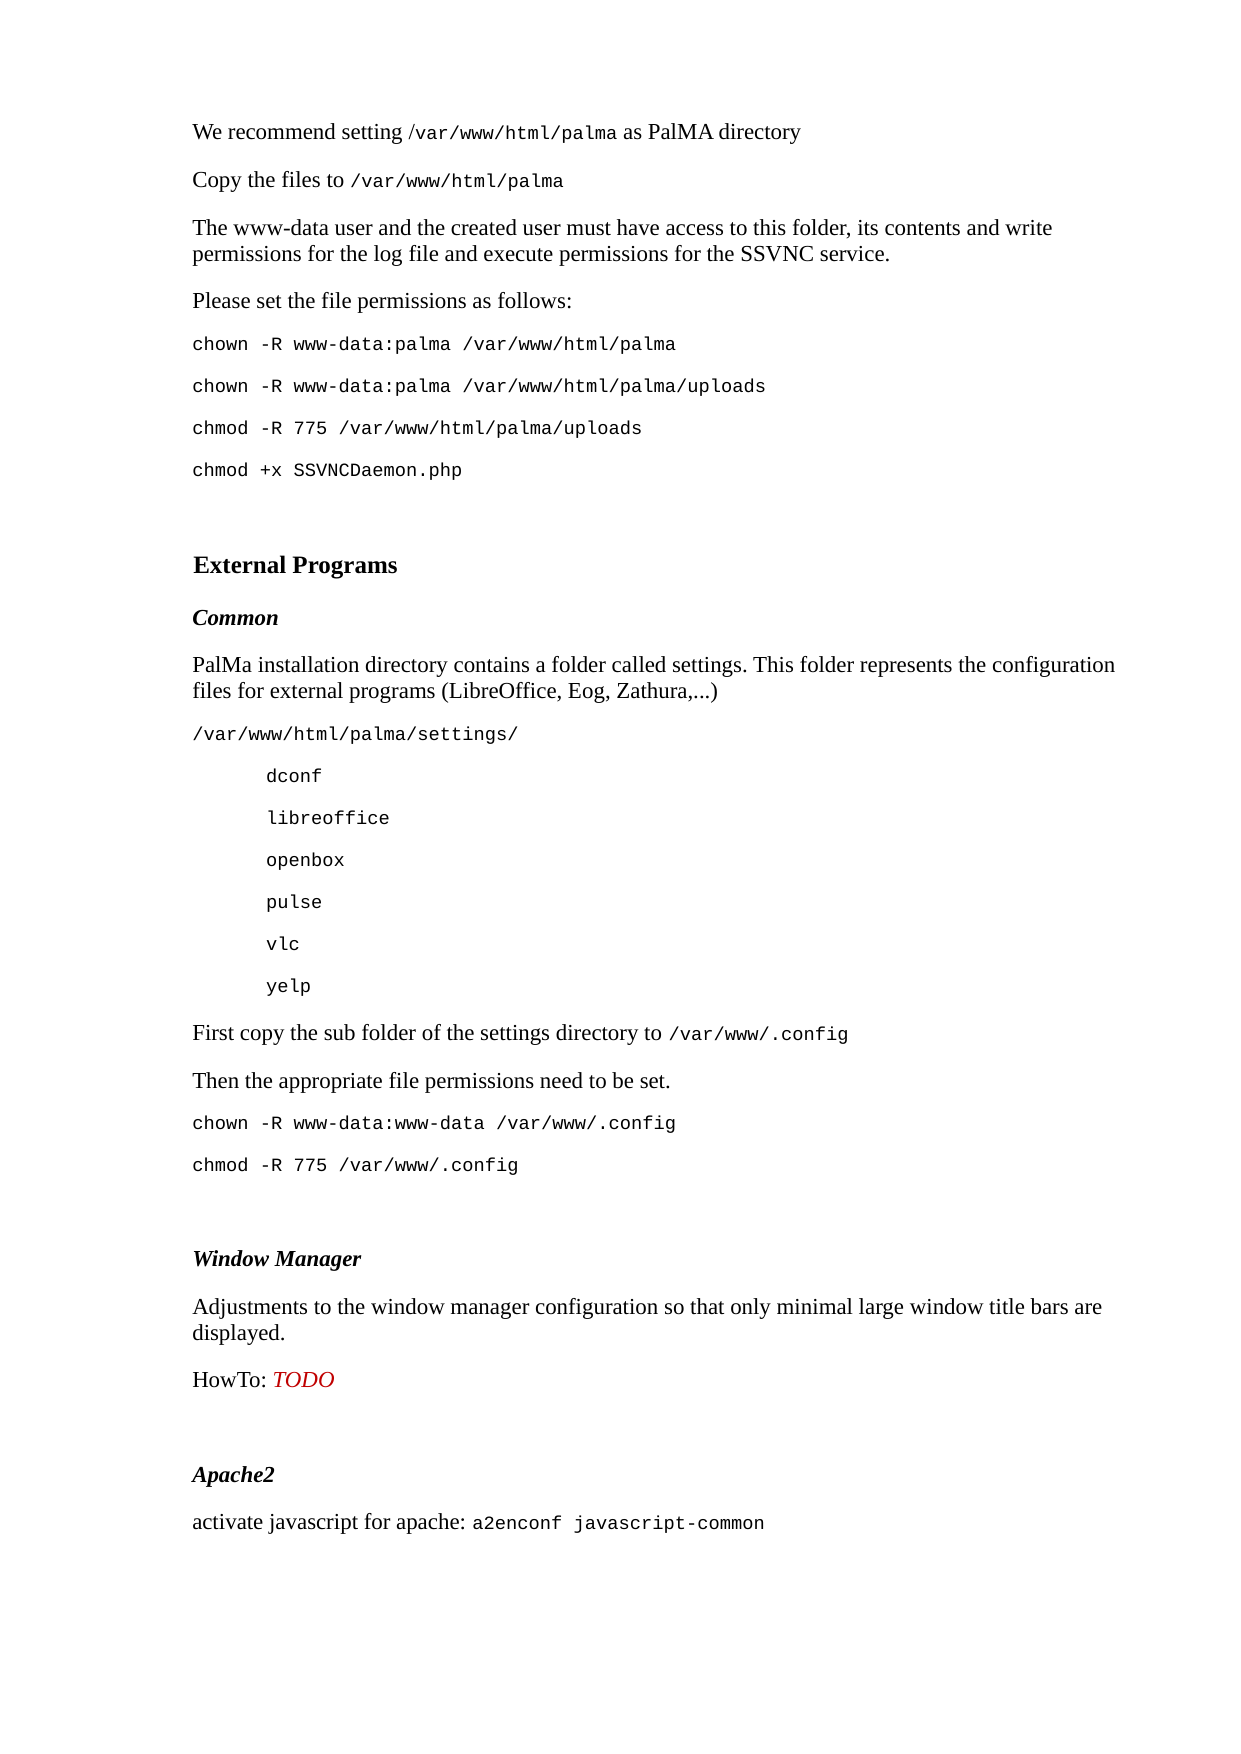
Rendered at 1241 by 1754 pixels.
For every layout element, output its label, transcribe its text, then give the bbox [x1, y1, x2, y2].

text Please set the file permissions as follows: [118, 287, 1122, 314]
text vlc [192, 935, 1122, 956]
text Copy the files to /var/www/html/palma [118, 166, 1122, 193]
text openbox [192, 851, 1122, 872]
list External Programs [193, 550, 1122, 579]
text chmod +x SSVNCDaemon.php [192, 461, 1122, 482]
text /var/www/html/palma/settings/ [192, 724, 1122, 746]
text PalMa installation directory contains a folder called settings. This folder represents the configuration files for external programs (LibreOffice, Eog, Zathura,...) [192, 651, 1122, 704]
text chown -R www-data:palma /var/www/html/palma/uploads [118, 377, 1122, 398]
text pulse [192, 893, 1122, 914]
text First copy the sub folder of the settings directory to /var/www/.config [192, 1019, 1122, 1046]
text Then the appropriate file permissions need to be set. [192, 1067, 1122, 1093]
text chown -R www-data:palma /var/www/html/palma [118, 334, 1122, 356]
text libreoffice [192, 809, 1122, 830]
text The www-data user and the created user must have access to this folder, its contents and write permissions for the log file and execute permissions for the SSVNC service. [118, 214, 1122, 266]
text activate javascript for apache: a2enconf javascript-common [118, 1508, 1122, 1535]
text yelp [192, 977, 1122, 998]
text We recommend setting /var/www/html/palma as PalMA directory [118, 118, 1122, 145]
text Adjustments to the window manager configuration so that only minimal large window title bars are displayed. [192, 1293, 1122, 1345]
text chown -R www-data:www-data /var/www/.config [192, 1114, 1122, 1135]
text chmod -R 775 /var/www/html/palma/uploads [118, 419, 1122, 440]
text HowTo: TODO [192, 1366, 1122, 1393]
text Window Manager [192, 1246, 1122, 1272]
text Common [192, 604, 1122, 630]
text Apache2 [118, 1461, 1122, 1487]
text chmod -R 775 /var/www/.config [192, 1156, 1122, 1177]
text dconf [192, 767, 1122, 788]
